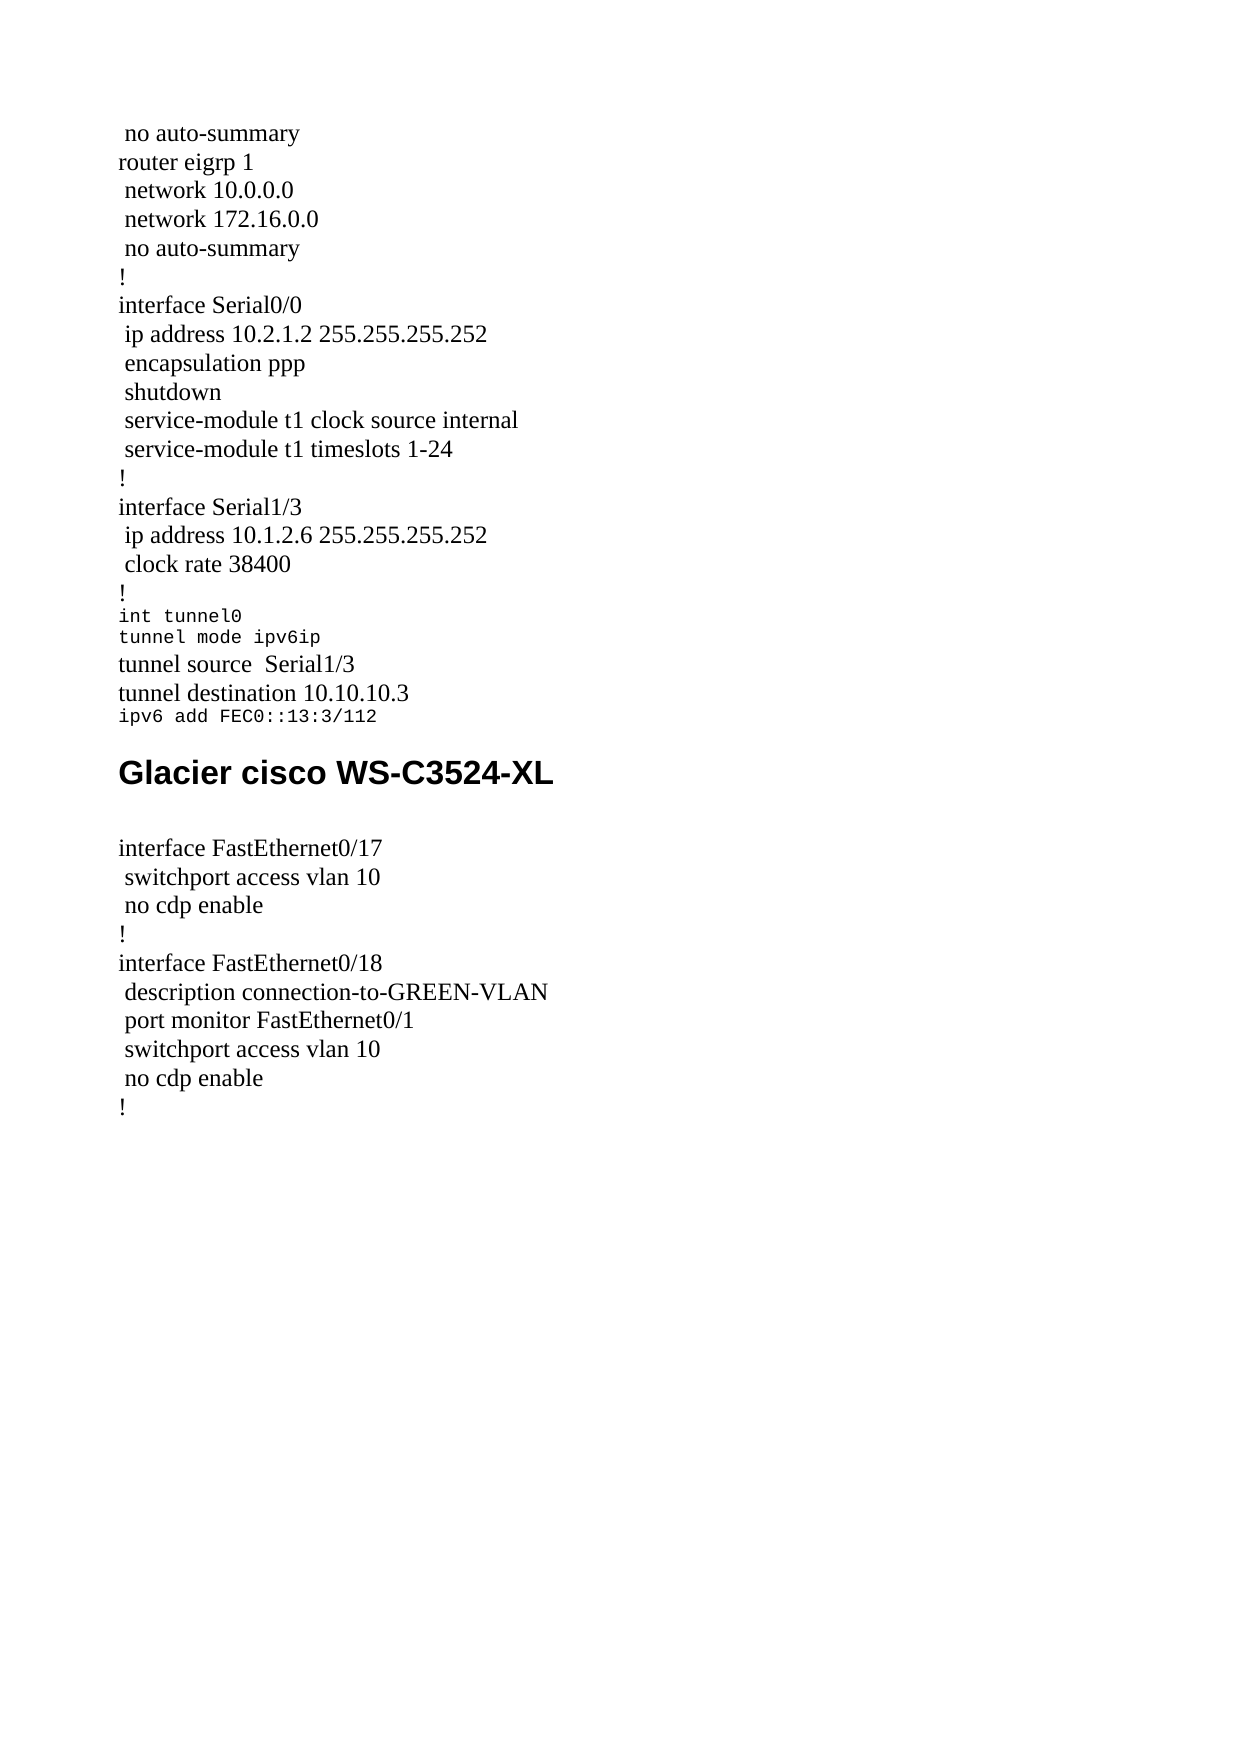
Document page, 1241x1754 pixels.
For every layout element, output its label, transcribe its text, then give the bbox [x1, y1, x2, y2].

text encapsulation ppp [118, 348, 1122, 377]
text interface Serial0/0 [118, 291, 1122, 319]
text ! [118, 262, 1122, 291]
text no cdp enable [118, 891, 1122, 919]
text ! [118, 919, 1122, 948]
text tunnel mode ipv6ip [118, 628, 1122, 649]
subtitle Glacier cisco WS-C3524-XL [118, 753, 1122, 792]
text no auto-summary [118, 118, 1122, 147]
text shutdown [118, 377, 1122, 406]
text interface Serial1/3 [118, 492, 1122, 521]
text network 10.0.0.0 [118, 176, 1122, 204]
text no auto-summary [118, 233, 1122, 262]
text description connection-to-GREEN-VLAN [118, 977, 1122, 1006]
text clock rate 38400 [118, 549, 1122, 578]
text ! [118, 463, 1122, 492]
text ipv6 add FEC0::13:3/112 [118, 707, 1122, 728]
text service-module t1 timeslots 1-24 [118, 434, 1122, 463]
text interface FastEthernet0/17 [118, 833, 1122, 862]
text interface FastEthernet0/18 [118, 948, 1122, 977]
text no cdp enable [118, 1063, 1122, 1092]
text switchport access vlan 10 [118, 862, 1122, 891]
text ip address 10.2.1.2 255.255.255.252 [118, 319, 1122, 348]
text router eigrp 1 [118, 147, 1122, 176]
text ! [118, 1092, 1122, 1121]
text tunnel source Serial1/3 [118, 649, 1122, 678]
text switchport access vlan 10 [118, 1034, 1122, 1063]
text port monitor FastEthernet0/1 [118, 1006, 1122, 1034]
text ip address 10.1.2.6 255.255.255.252 [118, 521, 1122, 549]
text tunnel destination 10.10.10.3 [118, 678, 1122, 707]
text int tunnel0 [118, 607, 1122, 628]
text network 172.16.0.0 [118, 204, 1122, 233]
text service-module t1 clock source internal [118, 406, 1122, 434]
text ! [118, 578, 1122, 607]
